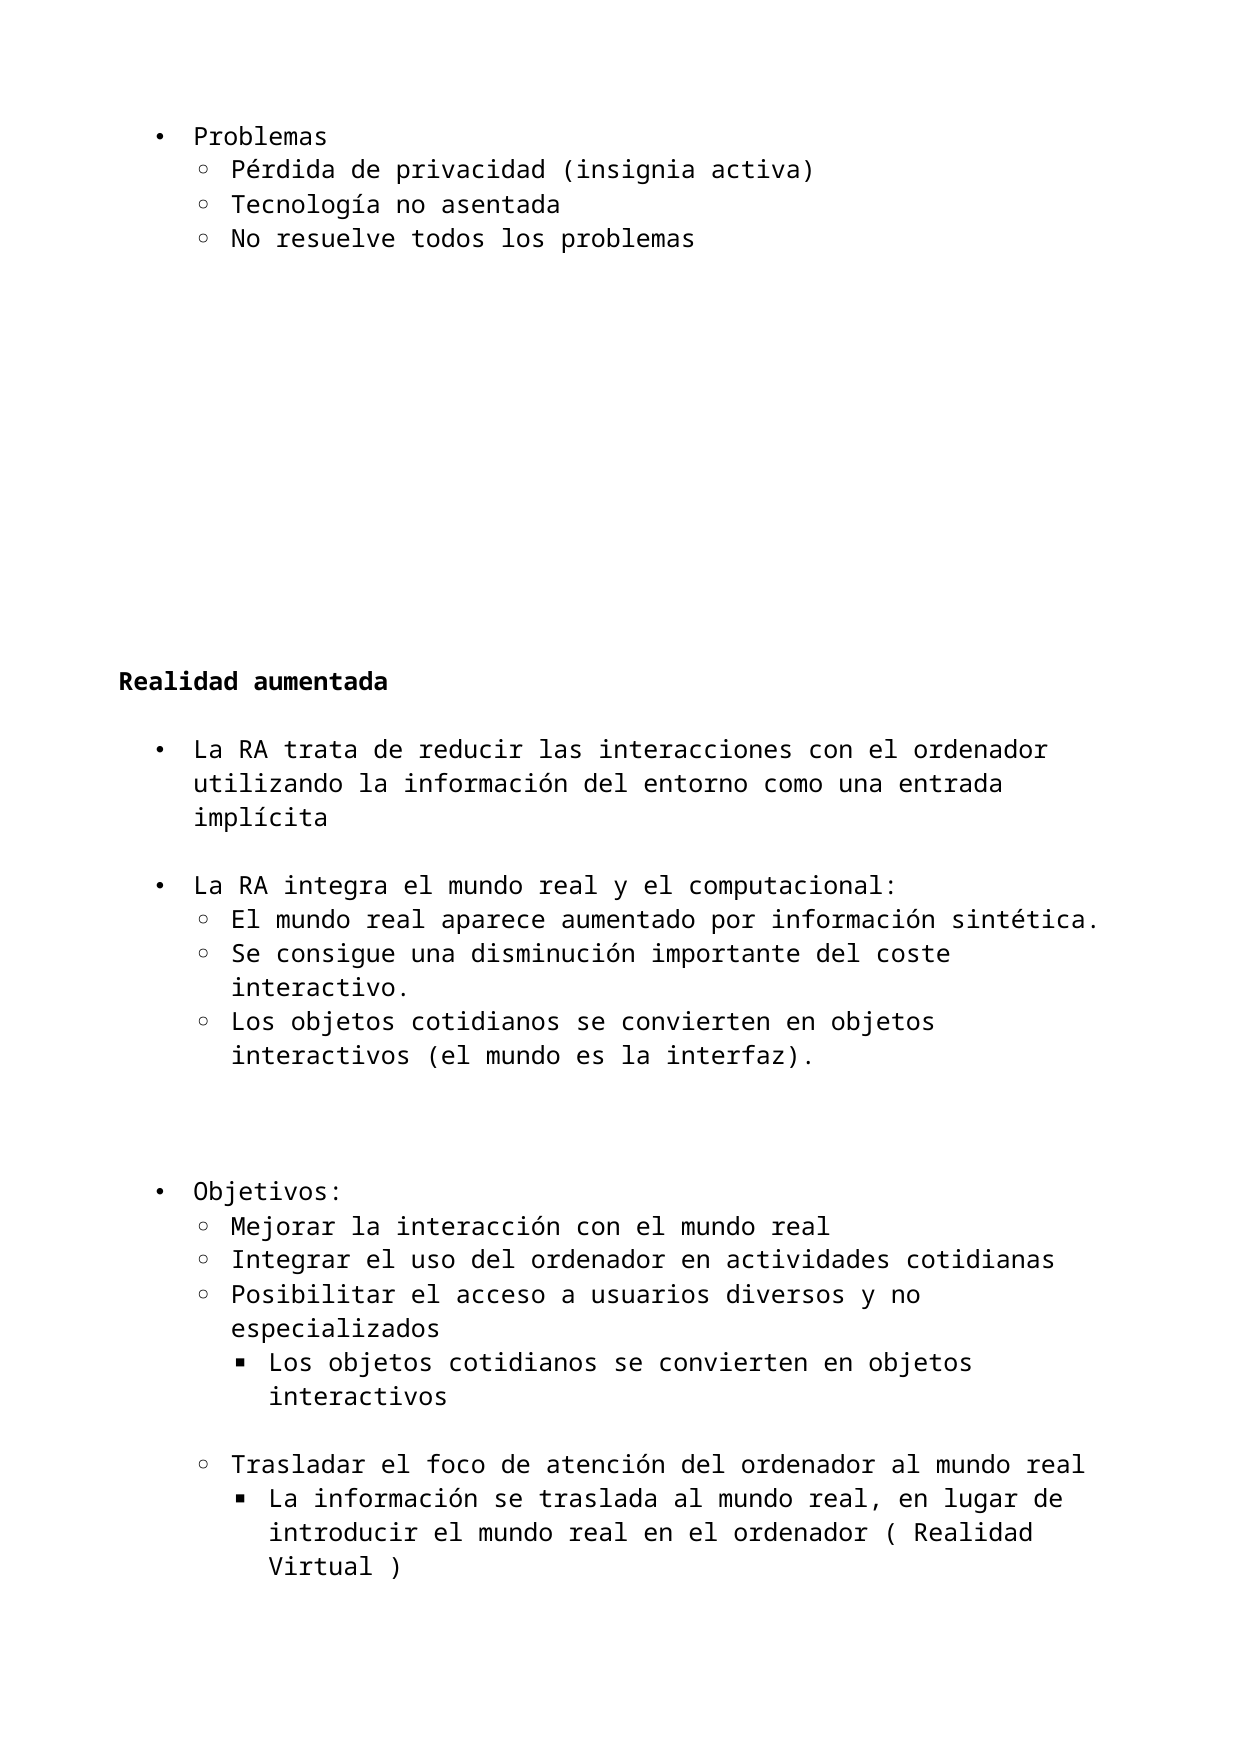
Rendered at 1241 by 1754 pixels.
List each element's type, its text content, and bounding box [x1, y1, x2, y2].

list Mejorar la interacción con el mundo real [193, 1208, 1122, 1242]
list Los objetos cotidianos se convierten en objetos interactivos [231, 1344, 1122, 1412]
list Los objetos cotidianos se convierten en objetos interactivos (el mundo es la interfaz). [193, 1004, 1122, 1072]
list No resuelve todos los problemas [193, 220, 1122, 254]
list Problemas [156, 118, 1122, 152]
list Integrar el uso del ordenador en actividades cotidianas [193, 1242, 1122, 1276]
list Trasladar el foco de atención del ordenador al mundo real [193, 1447, 1122, 1481]
list Posibilitar el acceso a usuarios diversos y no especializados [193, 1276, 1122, 1344]
list Se consigue una disminución importante del coste interactivo. [193, 936, 1122, 1004]
list Tecnología no asentada [193, 186, 1122, 220]
list Pérdida de privacidad (insignia activa) [193, 152, 1122, 186]
list Objetivos: [156, 1174, 1122, 1208]
list La RA trata de reducir las interacciones con el ordenador utilizando la información del entorno como una entrada implícita [156, 731, 1122, 833]
text Realidad aumentada [118, 663, 1122, 697]
list La RA integra el mundo real y el computacional: [156, 867, 1122, 902]
list El mundo real aparece aumentado por información sintética. [193, 902, 1122, 936]
list La información se traslada al mundo real, en lugar de introducir el mundo real en el ordenador ( Realidad Virtual ) [231, 1481, 1122, 1583]
